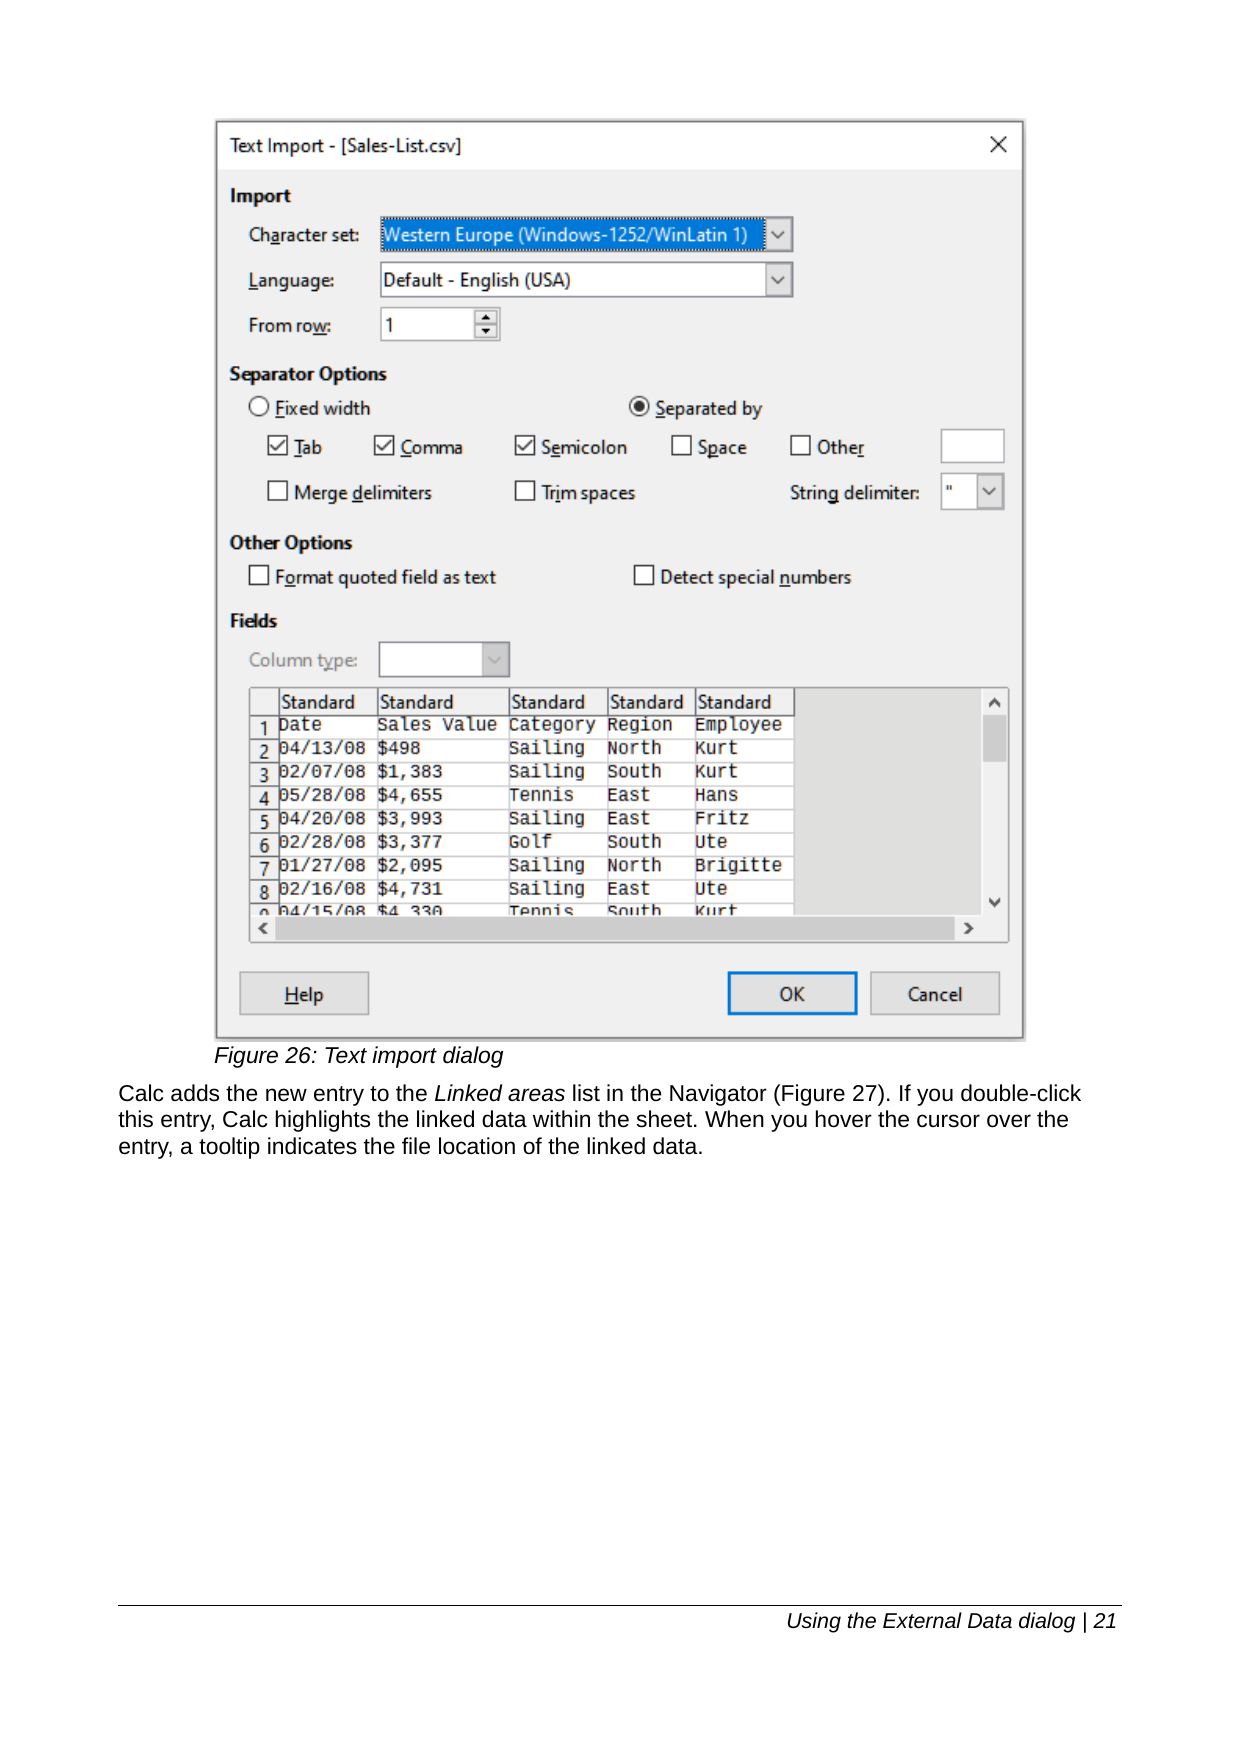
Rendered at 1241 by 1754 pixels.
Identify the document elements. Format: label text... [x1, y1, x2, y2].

text Figure 26: Text import dialog [214, 1042, 1026, 1068]
text Calc adds the new entry to the Linked areas list in the Navigator (Figure 27). If you double-click this entry, Calc highlights the linked data within the sheet. When you hover the cursor over the entry, a tooltip indicates the file location of the linked data. [118, 1080, 1122, 1159]
picture [213, 118, 1027, 1042]
